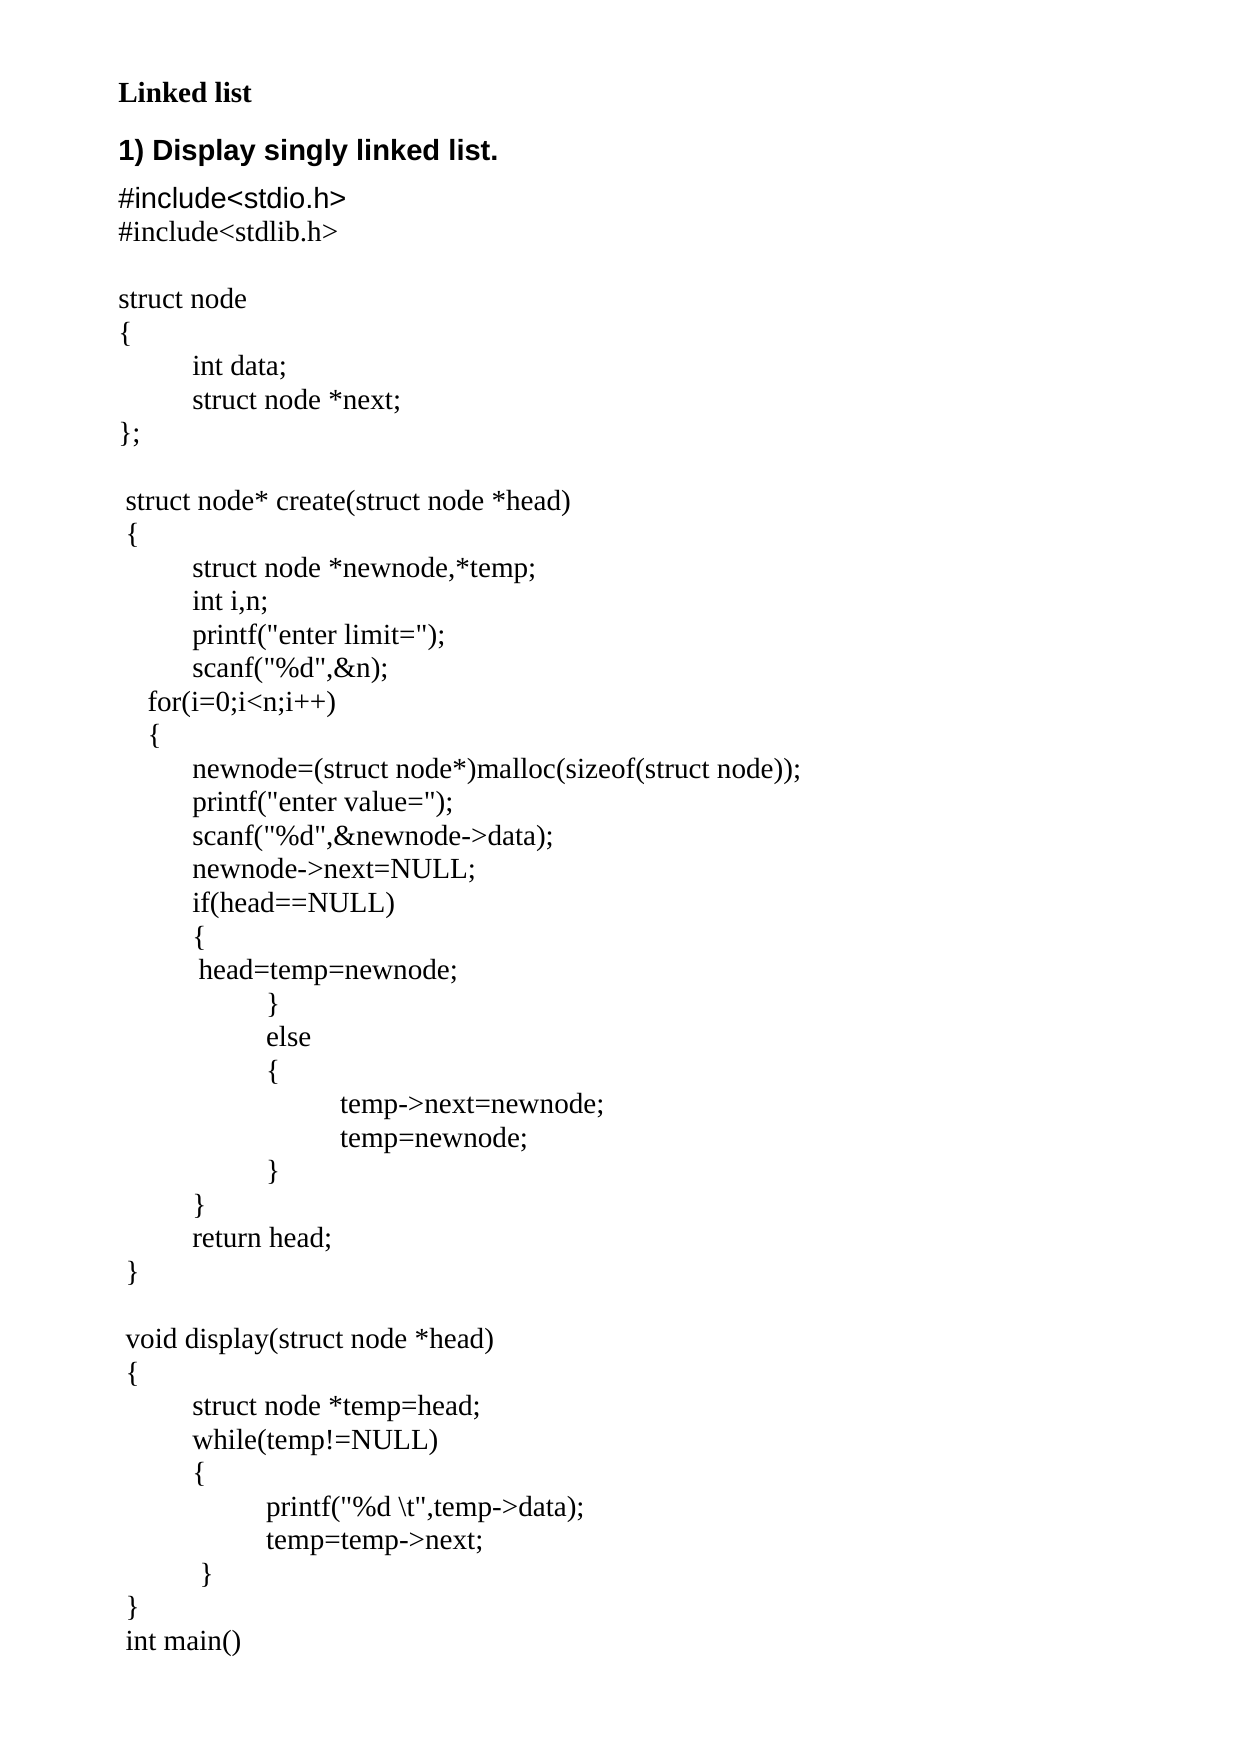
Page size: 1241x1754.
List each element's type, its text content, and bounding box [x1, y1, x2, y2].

subtitle 1) Display singly linked list. [118, 133, 1122, 166]
text temp->next=newnode; [118, 1086, 1122, 1120]
text struct node* create(struct node *head) [118, 483, 1122, 516]
text }; [118, 416, 1122, 449]
text } [118, 1556, 1122, 1589]
text { [118, 919, 1122, 952]
text printf("enter value="); [118, 784, 1122, 818]
text } [118, 1187, 1122, 1221]
text newnode=(struct node*)malloc(sizeof(struct node)); [118, 751, 1122, 784]
text void display(struct node *head) [118, 1321, 1122, 1355]
text { [118, 516, 1122, 550]
text int data; [118, 348, 1122, 382]
text int i,n; [118, 583, 1122, 617]
text newnode->next=NULL; [118, 852, 1122, 885]
text else [118, 1019, 1122, 1053]
text { [118, 1355, 1122, 1388]
text temp=temp->next; [118, 1522, 1122, 1556]
text } [118, 1589, 1122, 1623]
text return head; [118, 1221, 1122, 1254]
text } [118, 986, 1122, 1019]
text { [118, 315, 1122, 348]
text struct node *temp=head; [118, 1388, 1122, 1422]
text } [118, 1153, 1122, 1187]
text printf("%d \t",temp->data); [118, 1489, 1122, 1522]
text if(head==NULL) [118, 885, 1122, 919]
text #include<stdlib.h> [118, 214, 1122, 248]
text struct node *newnode,*temp; [118, 550, 1122, 583]
text temp=newnode; [118, 1120, 1122, 1153]
text } [118, 1254, 1122, 1288]
text struct node [118, 281, 1122, 315]
text { [118, 1053, 1122, 1086]
text while(temp!=NULL) [118, 1422, 1122, 1455]
text int main() [118, 1623, 1122, 1657]
text for(i=0;i<n;i++) [118, 684, 1122, 717]
text struct node *next; [118, 382, 1122, 416]
text { [118, 717, 1122, 751]
text { [118, 1455, 1122, 1489]
text scanf("%d",&n); [118, 650, 1122, 684]
text head=temp=newnode; [118, 952, 1122, 986]
text printf("enter limit="); [118, 617, 1122, 650]
subtitle #include<stdio.h> [118, 181, 1122, 214]
text scanf("%d",&newnode->data); [118, 818, 1122, 852]
